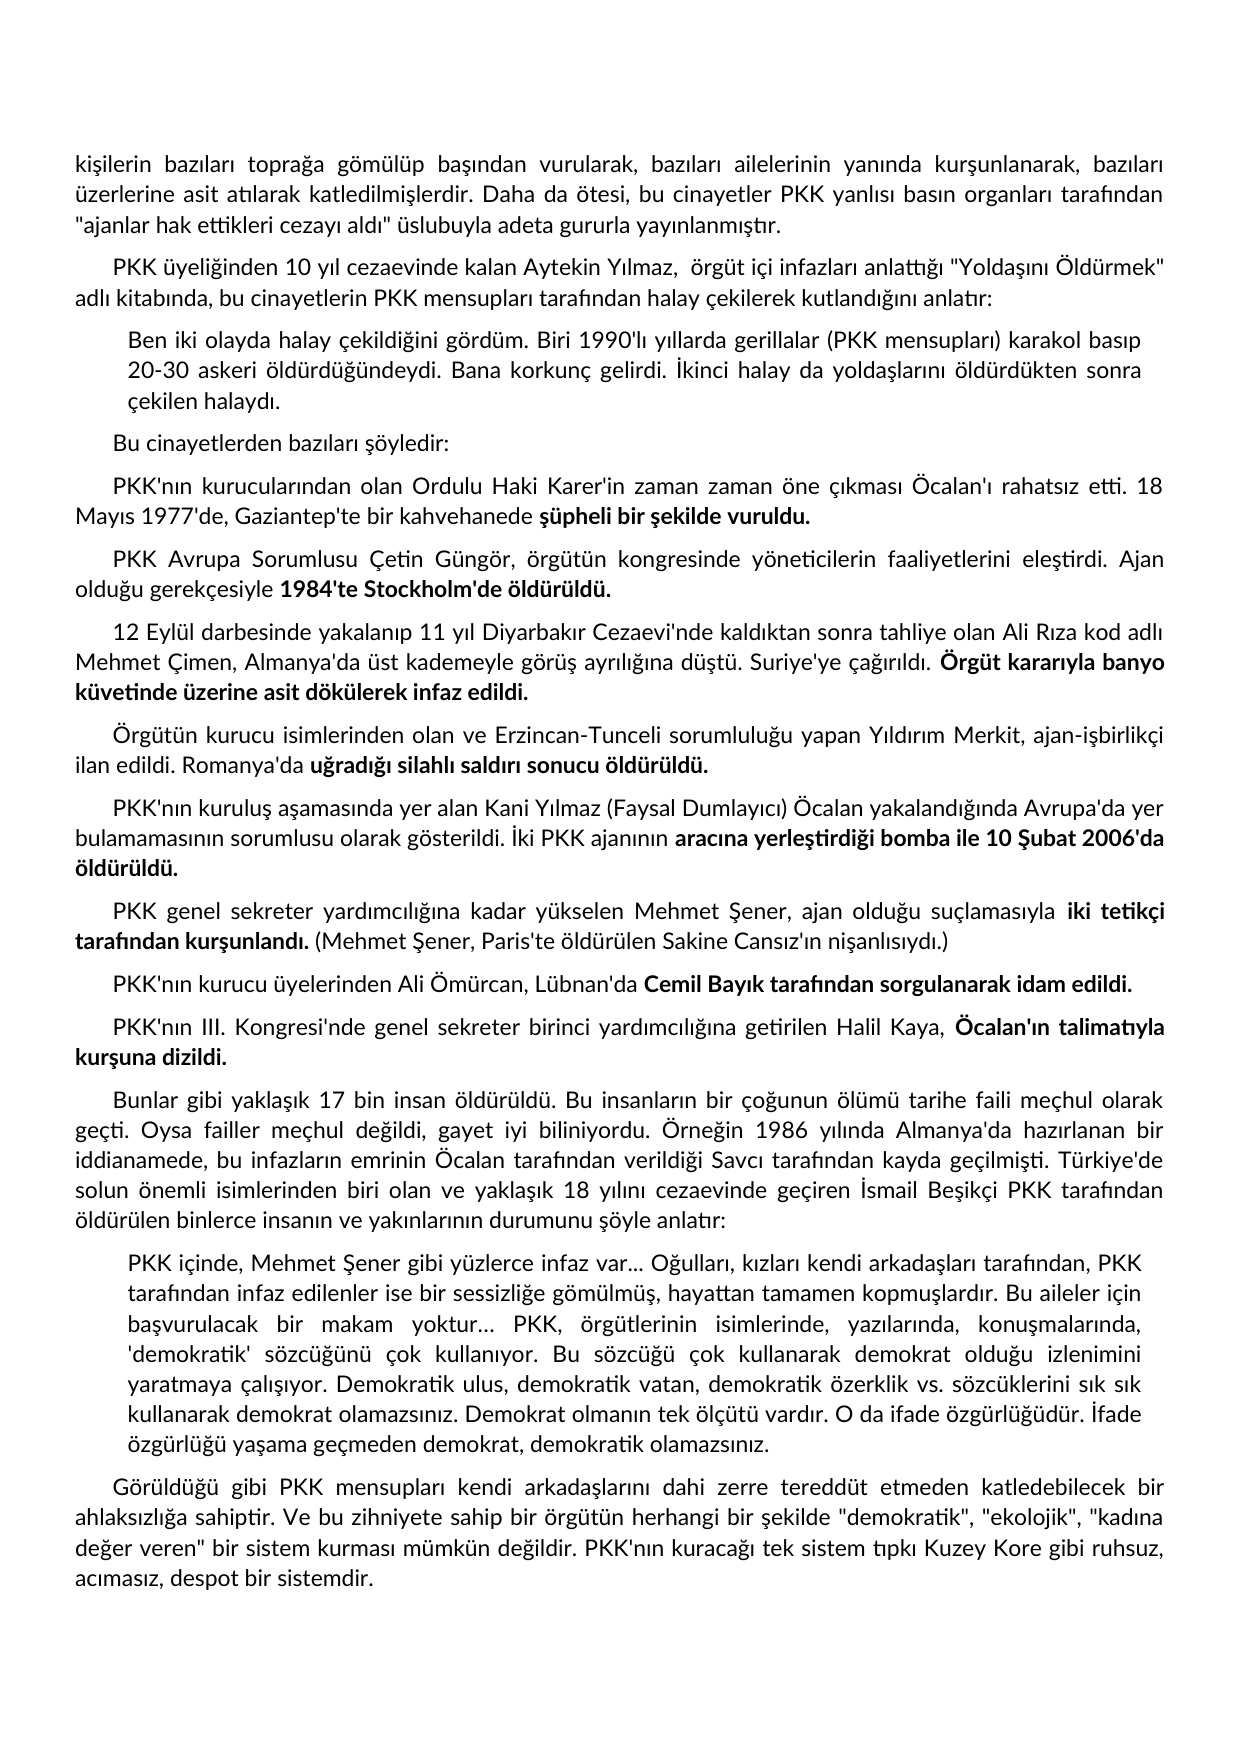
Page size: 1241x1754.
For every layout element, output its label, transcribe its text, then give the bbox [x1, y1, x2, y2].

text PKK üyeliğinden 10 yıl cezaevinde kalan Aytekin Yılmaz, örgüt içi infazları anlattığı "Yoldaşını Öldürmek" adlı kitabında, bu cinayetlerin PKK mensupları tarafından halay çekilerek kutlandığını anlatır: [75, 253, 1165, 311]
text Bunlar gibi yaklaşık 17 bin insan öldürüldü. Bu insanların bir çoğunun ölümü tarihe faili meçhul olarak geçti. Oysa failler meçhul değildi, gayet iyi biliniyordu. Örneğin 1986 yılında Almanya'da hazırlanan bir iddianamede, bu infazların emrinin Öcalan tarafından verildiği Savcı tarafından kayda geçilmişti. Türkiye'de solun önemli isimlerinden biri olan ve yaklaşık 18 yılını cezaevinde geçiren İsmail Beşikçi PKK tarafından öldürülen binlerce insanın ve yakınlarının durumunu şöyle anlatır: [75, 1085, 1165, 1234]
text PKK Avrupa Sorumlusu Çetin Güngör, örgütün kongresinde yöneticilerin faaliyetlerini eleştirdi. Ajan olduğu gerekçesiyle 1984'te Stockholm'de öldürüldü. [75, 545, 1165, 602]
text PKK içinde, Mehmet Şener gibi yüzlerce infaz var... Oğulları, kızları kendi arkadaşları tarafından, PKK tarafından infaz edilenler ise bir sessizliğe gömülmüş, hayattan tamamen kopmuşlardır. Bu aileler için başvurulacak bir makam yoktur… PKK, örgütlerinin isimlerinde, yazılarında, konuşmalarında, 'demokratik' sözcüğünü çok kullanıyor. Bu sözcüğü çok kullanarak demokrat olduğu izlenimini yaratmaya çalışıyor. Demokratik ulus, demokratik vatan, demokratik özerklik vs. sözcüklerini sık sık kullanarak demokrat olamazsınız. Demokrat olmanın tek ölçütü vardır. O da ifade özgürlüğüdür. İfade özgürlüğü yaşama geçmeden demokrat, demokratik olamazsınız. [127, 1249, 1143, 1458]
text 12 Eylül darbesinde yakalanıp 11 yıl Diyarbakır Cezaevi'nde kaldıktan sonra tahliye olan Ali Rıza kod adlı Mehmet Çimen, Almanya'da üst kademeyle görüş ayrılığına düştü. Suriye'ye çağırıldı. Örgüt kararıyla banyo küvetinde üzerine asit dökülerek infaz edildi. [75, 618, 1165, 706]
text kişilerin bazıları toprağa gömülüp başından vurularak, bazıları ailelerinin yanında kurşunlanarak, bazıları üzerlerine asit atılarak katledilmişlerdir. Daha da ötesi, bu cinayetler PKK yanlısı basın organları tarafından "ajanlar hak ettikleri cezayı aldı" üslubuyla adeta gururla yayınlanmıştır. [75, 150, 1165, 238]
text Ben iki olayda halay çekildiğini gördüm. Biri 1990'lı yıllarda gerillalar (PKK mensupları) karakol basıp 20-30 askeri öldürdüğündeydi. Bana korkunç gelirdi. İkinci halay da yoldaşlarını öldürdükten sonra çekilen halaydı. [127, 326, 1143, 414]
text PKK'nın III. Kongresi'nde genel sekreter birinci yardımcılığına getirilen Halil Kaya, Öcalan'ın talimatıyla kurşuna dizildi. [75, 1012, 1165, 1070]
text PKK genel sekreter yardımcılığına kadar yükselen Mehmet Şener, ajan olduğu suçlamasıyla iki tetikçi tarafından kurşunlandı. (Mehmet Şener, Paris'te öldürülen Sakine Cansız'ın nişanlısıydı.) [75, 897, 1165, 954]
text Örgütün kurucu isimlerinden olan ve Erzincan-Tunceli sorumluluğu yapan Yıldırım Merkit, ajan-işbirlikçi ilan edildi. Romanya'da uğradığı silahlı saldırı sonucu öldürüldü. [75, 721, 1165, 778]
text Bu cinayetlerden bazıları şöyledir: [75, 429, 1165, 457]
text PKK'nın kuruluş aşamasında yer alan Kani Yılmaz (Faysal Dumlayıcı) Öcalan yakalandığında Avrupa'da yer bulamamasının sorumlusu olarak gösterildi. İki PKK ajanının aracına yerleştirdiği bomba ile 10 Şubat 2006'da öldürüldü. [75, 794, 1165, 882]
text PKK'nın kurucularından olan Ordulu Haki Karer'in zaman zaman öne çıkması Öcalan'ı rahatsız etti. 18 Mayıs 1977'de, Gaziantep'te bir kahvehanede şüpheli bir şekilde vuruldu. [75, 472, 1165, 529]
text PKK'nın kurucu üyelerinden Ali Ömürcan, Lübnan'da Cemil Bayık tarafından sorgulanarak idam edildi. [75, 970, 1165, 997]
text Görüldüğü gibi PKK mensupları kendi arkadaşlarını dahi zerre tereddüt etmeden katledebilecek bir ahlaksızlığa sahiptir. Ve bu zihniyete sahip bir örgütün herhangi bir şekilde "demokratik", "ekolojik", "kadına değer veren" bir sistem kurması mümkün değildir. PKK'nın kuracağı tek sistem tıpkı Kuzey Kore gibi ruhsuz, acımasız, despot bir sistemdir. [75, 1473, 1165, 1591]
